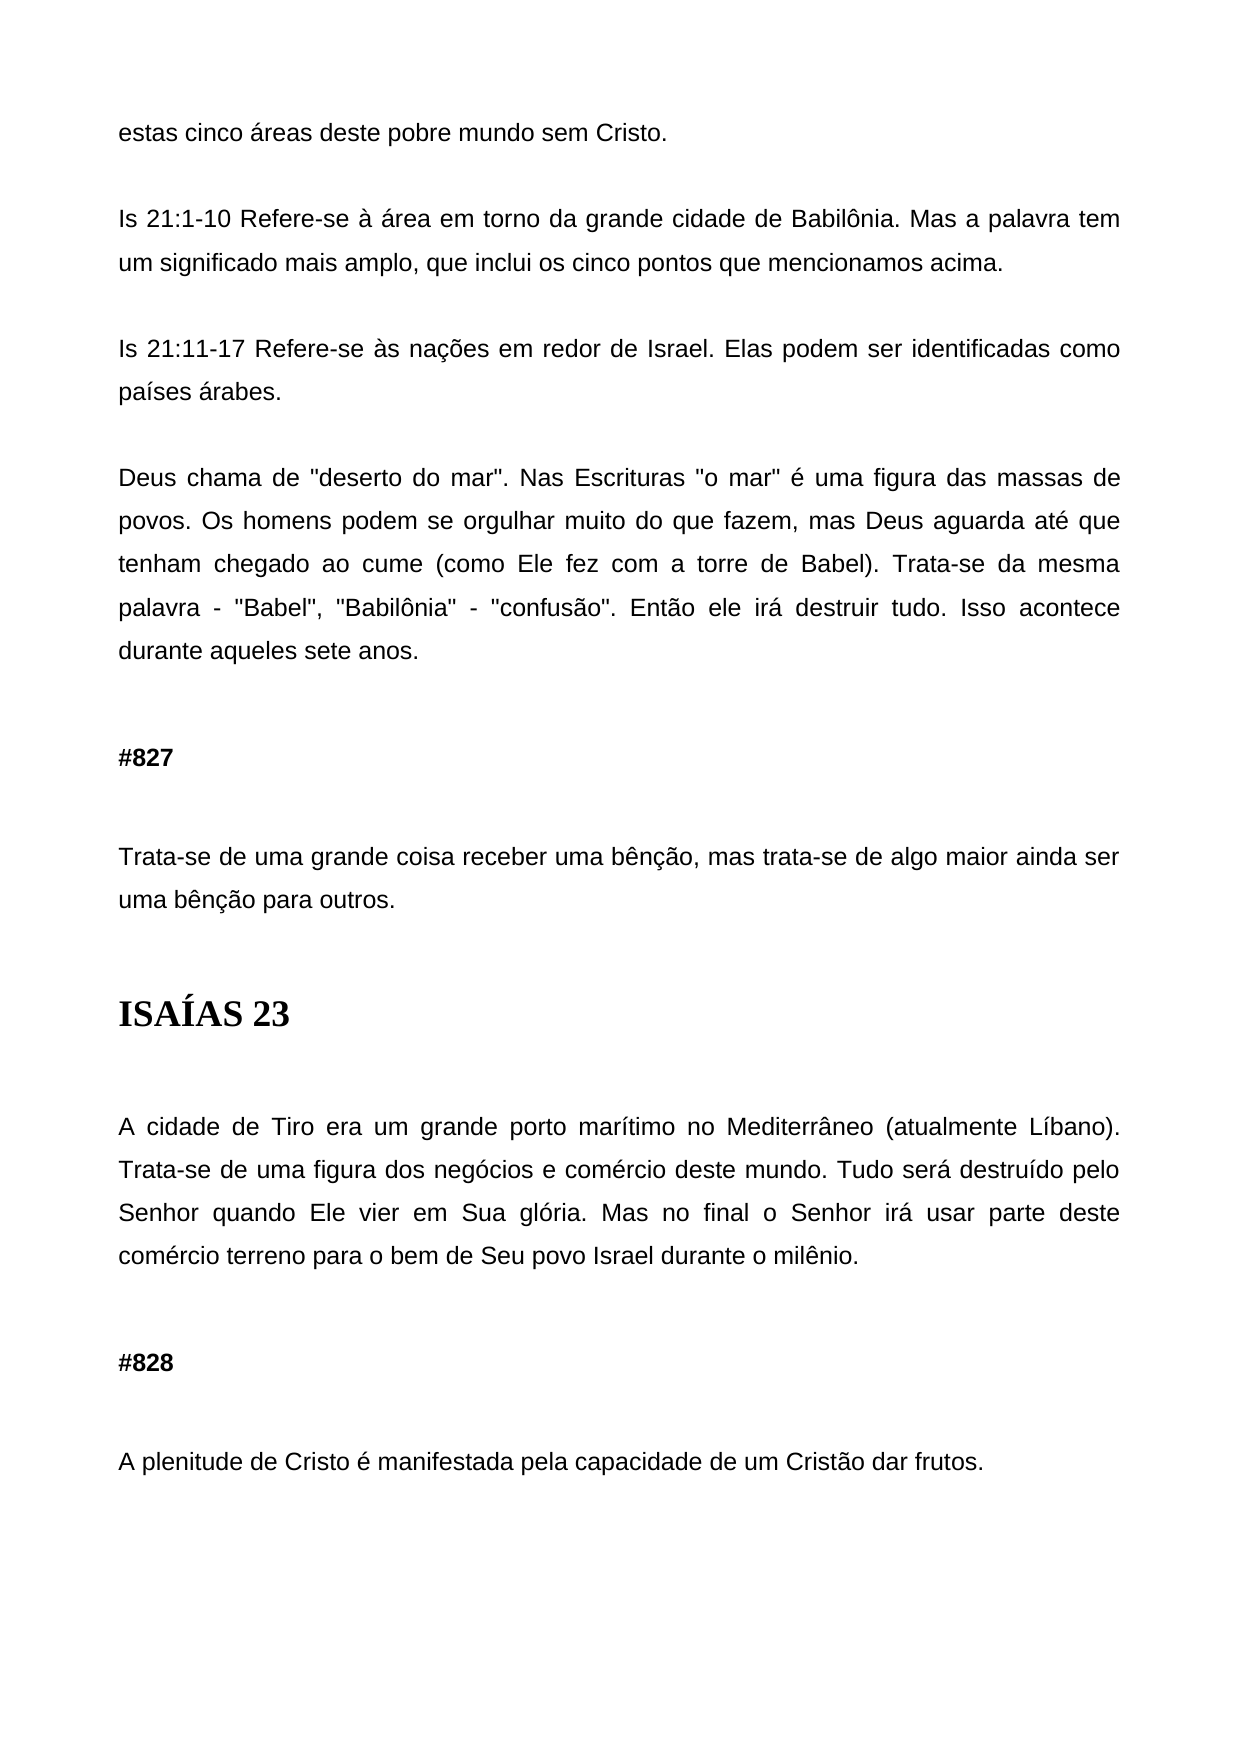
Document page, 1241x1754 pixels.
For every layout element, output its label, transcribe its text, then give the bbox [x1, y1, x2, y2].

subtitle #828 [118, 1348, 1122, 1377]
text Trata-se de uma grande coisa receber uma bênção, mas trata-se de algo maior ainda ser uma bênção para outros. [118, 841, 1122, 913]
subtitle #827 [118, 743, 1122, 771]
text Is 21:11-17 Refere-se às nações em redor de Israel. Elas podem ser identificadas como países árabes. [118, 334, 1122, 406]
subtitle ISAÍAS 23 [118, 992, 1122, 1035]
text A plenitude de Cristo é manifestada pela capacidade de um Cristão dar frutos. [118, 1447, 1122, 1476]
text Deus chama de "deserto do mar". Nas Escrituras "o mar" é uma figura das massas de povos. Os homens podem se orgulhar muito do que fazem, mas Deus aguarda até que tenham chegado ao cume (como Ele fez com a torre de Babel). Trata-se da mesma palavra - "Babel", "Babilônia" - "confusão". Então ele irá destruir tudo. Isso acontece durante aqueles sete anos. [118, 463, 1122, 664]
text Is 21:1-10 Refere-se à área em torno da grande cidade de Babilônia. Mas a palavra tem um significado mais amplo, que inclui os cinco pontos que mencionamos acima. [118, 204, 1122, 276]
text A cidade de Tiro era um grande porto marítimo no Mediterrâneo (atualmente Líbano). Trata-se de uma figura dos negócios e comércio deste mundo. Tudo será destruído pelo Senhor quando Ele vier em Sua glória. Mas no final o Senhor irá usar parte deste comércio terreno para o bem de Seu povo Israel durante o milênio. [118, 1112, 1122, 1270]
text estas cinco áreas deste pobre mundo sem Cristo. [118, 118, 1122, 147]
